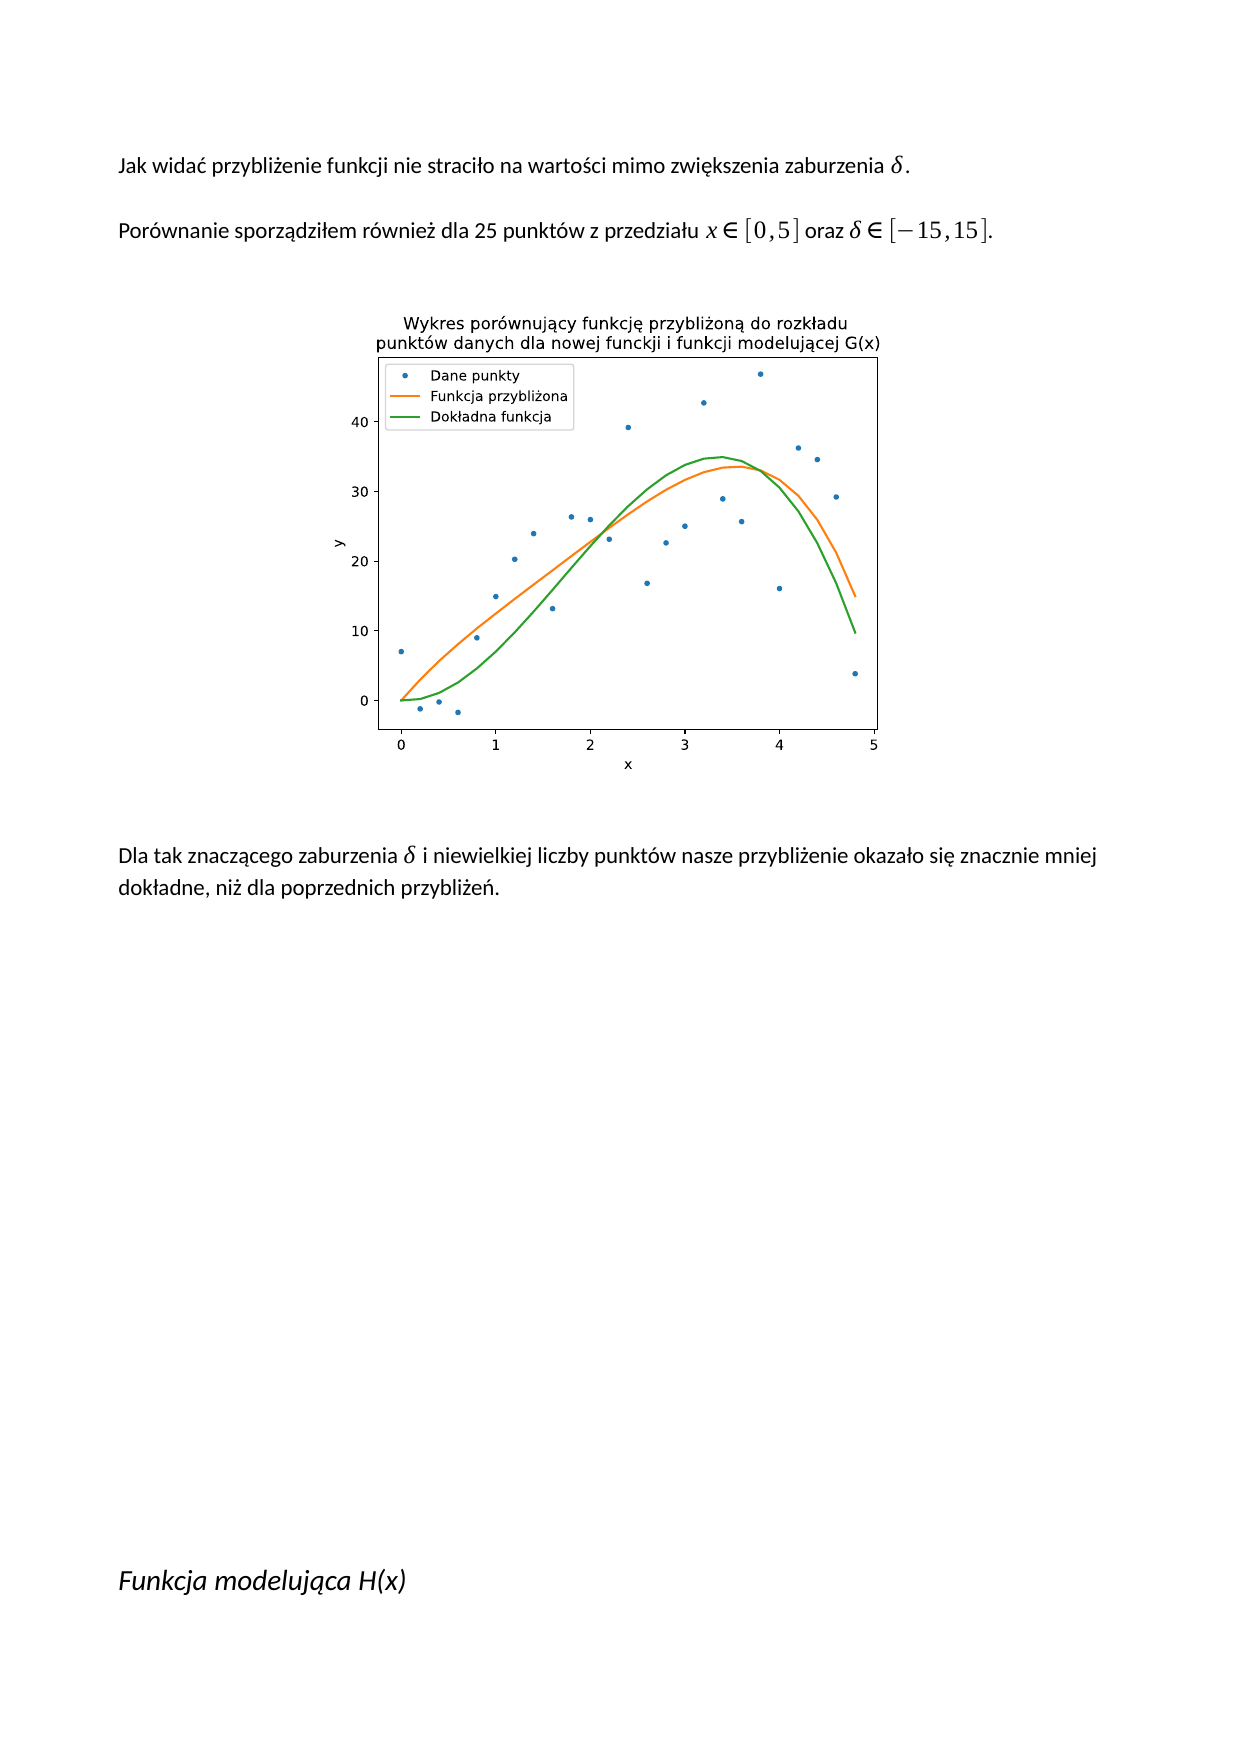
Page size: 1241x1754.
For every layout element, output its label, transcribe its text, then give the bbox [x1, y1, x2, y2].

text Funkcja modelująca H(x) [118, 1562, 1122, 1598]
text Jak widać przybliżenie funkcji nie straciło na wartości mimo zwiększenia zaburzenia . [118, 151, 1122, 179]
text Porównanie sporządziłem również dla 25 punktów z przedziału oraz . [118, 216, 1122, 245]
text Dla tak znaczącego zaburzenia i niewielkiej liczby punktów nasze przybliżenie okazało się znacznie mniej dokładne, niż dla poprzednich przybliżeń. [118, 841, 1122, 901]
